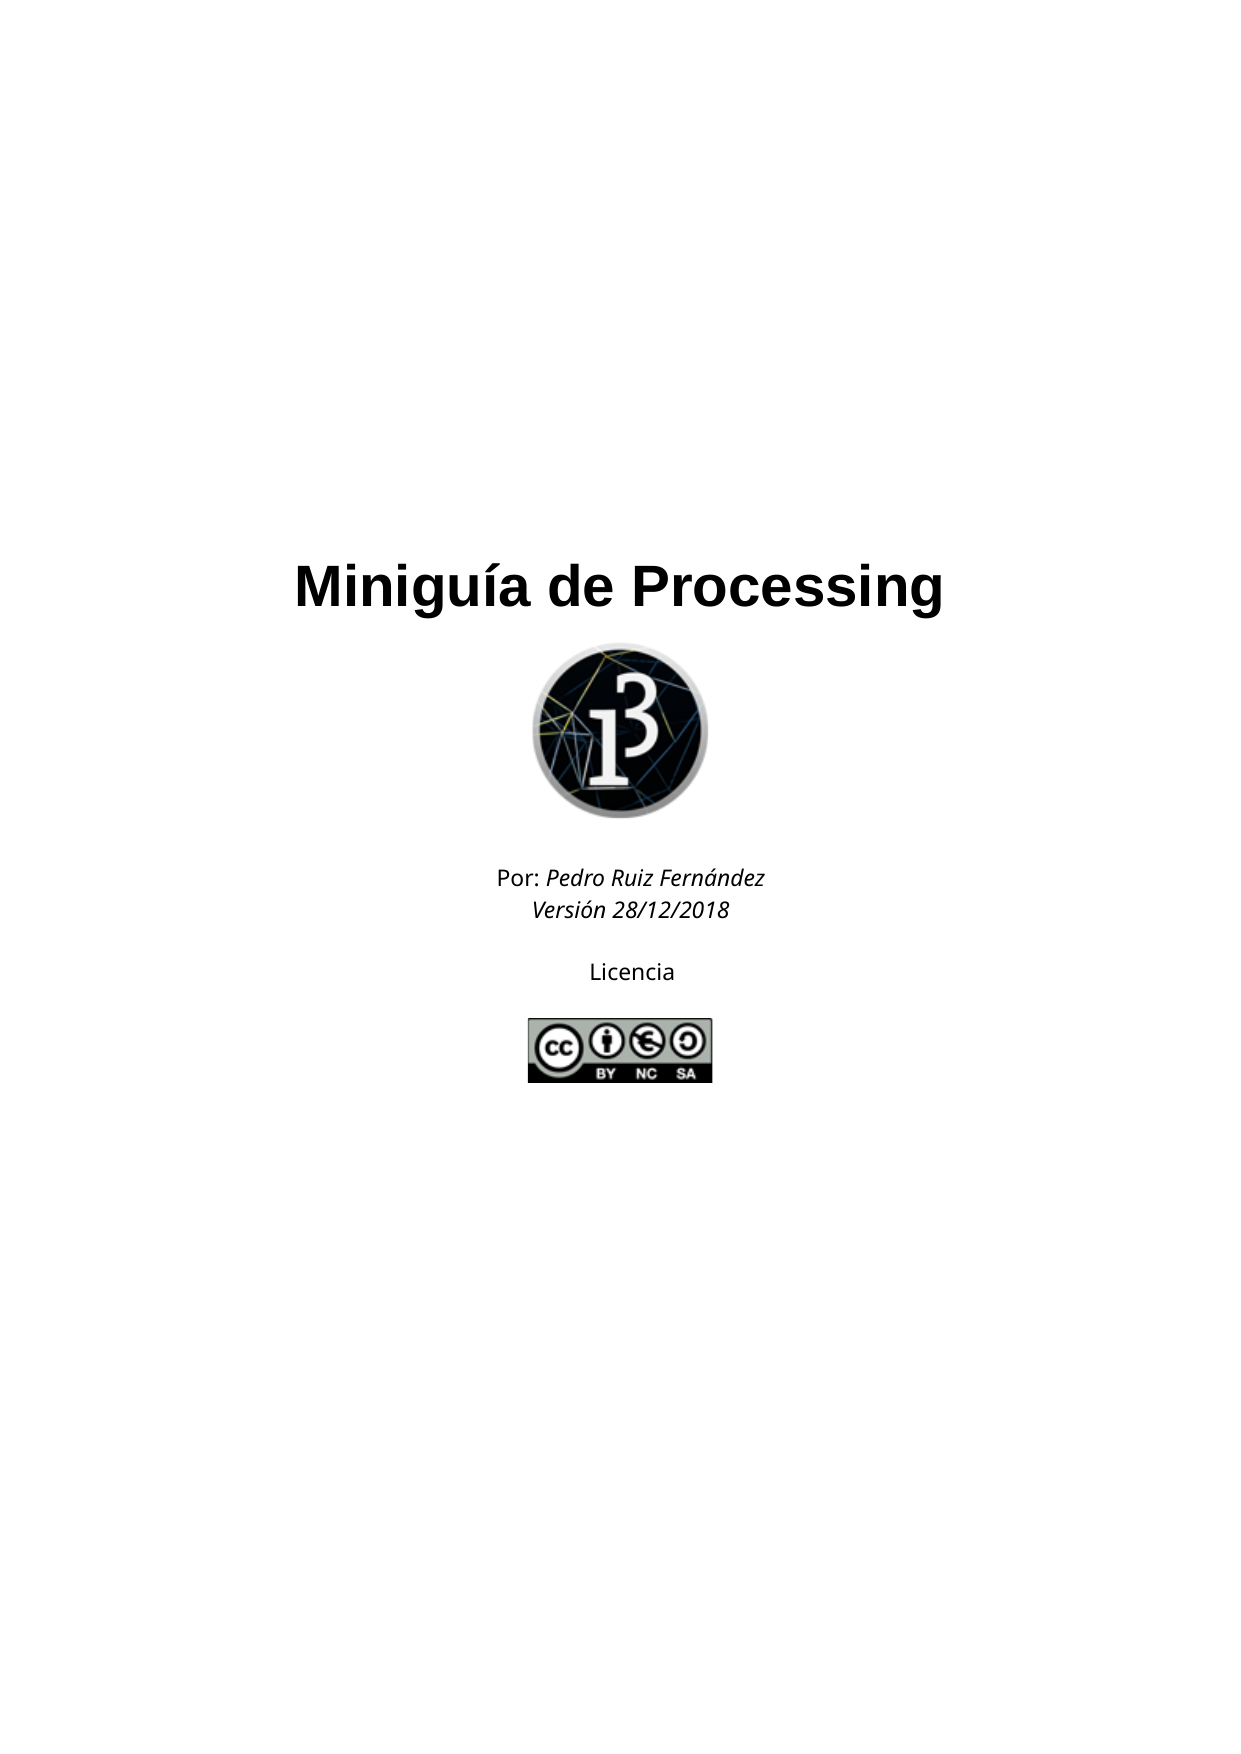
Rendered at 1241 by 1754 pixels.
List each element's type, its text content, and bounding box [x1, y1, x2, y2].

title Miniguía de Processing [59, 551, 1181, 618]
text Licencia [59, 956, 1181, 987]
picture [520, 631, 720, 831]
text Por: Pedro Ruiz Fernández [59, 862, 1181, 893]
text Versión 28/12/2018 [59, 893, 1181, 925]
picture [527, 1018, 713, 1083]
